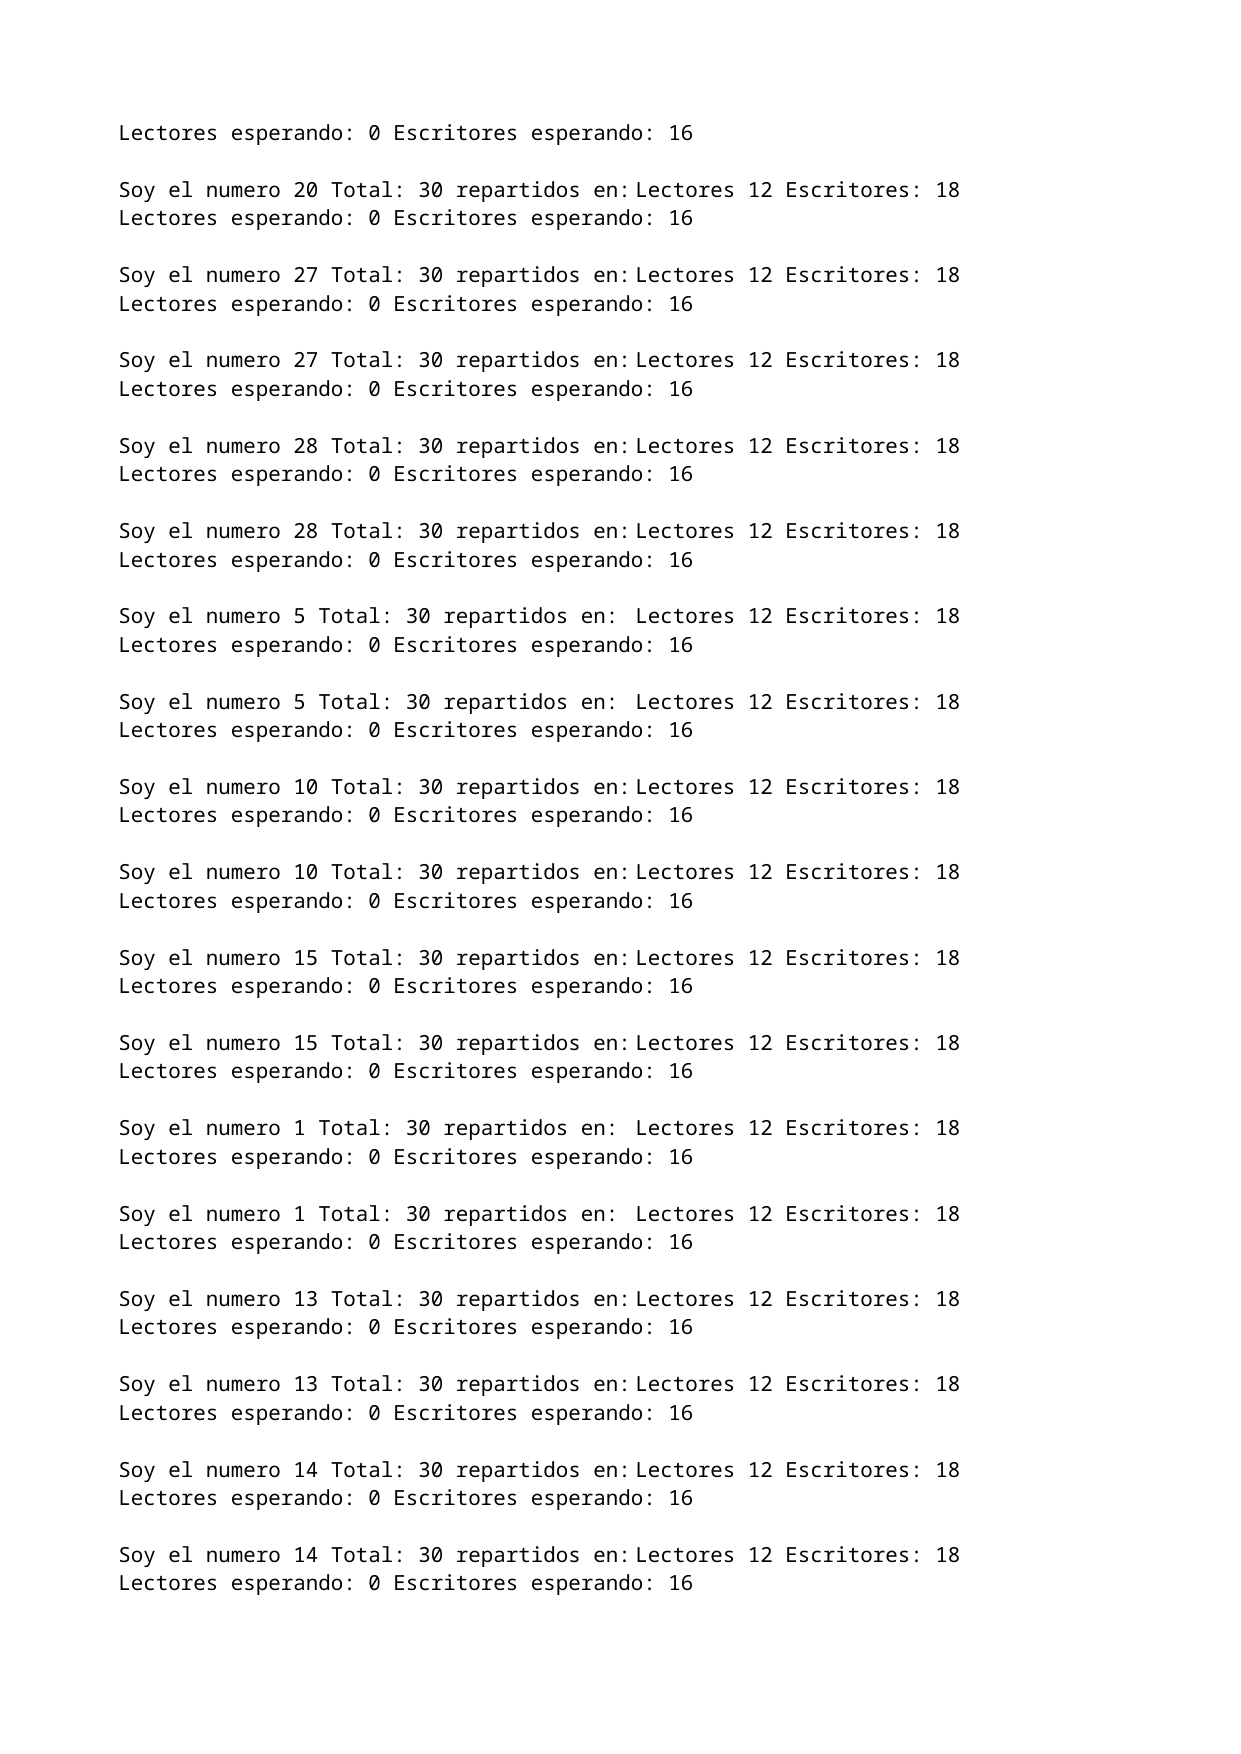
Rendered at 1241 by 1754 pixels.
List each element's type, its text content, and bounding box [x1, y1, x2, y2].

text Lectores esperando: 0 Escritores esperando: 16 [118, 715, 1122, 744]
text Lectores esperando: 0 Escritores esperando: 16 [118, 1398, 1122, 1426]
text Soy el numero 13 Total: 30 repartidos en: Lectores 12 Escritores: 18 [118, 1284, 1122, 1312]
text Soy el numero 28 Total: 30 repartidos en: Lectores 12 Escritores: 18 [118, 516, 1122, 545]
text Lectores esperando: 0 Escritores esperando: 16 [118, 374, 1122, 402]
text Lectores esperando: 0 Escritores esperando: 16 [118, 1483, 1122, 1512]
text Lectores esperando: 0 Escritores esperando: 16 [118, 545, 1122, 573]
text Soy el numero 20 Total: 30 repartidos en: Lectores 12 Escritores: 18 [118, 175, 1122, 203]
text Lectores esperando: 0 Escritores esperando: 16 [118, 203, 1122, 232]
text Lectores esperando: 0 Escritores esperando: 16 [118, 886, 1122, 914]
text Soy el numero 14 Total: 30 repartidos en: Lectores 12 Escritores: 18 [118, 1540, 1122, 1568]
text Lectores esperando: 0 Escritores esperando: 16 [118, 118, 1122, 147]
text Soy el numero 14 Total: 30 repartidos en: Lectores 12 Escritores: 18 [118, 1455, 1122, 1483]
text Soy el numero 10 Total: 30 repartidos en: Lectores 12 Escritores: 18 [118, 772, 1122, 801]
text Lectores esperando: 0 Escritores esperando: 16 [118, 1312, 1122, 1341]
text Lectores esperando: 0 Escritores esperando: 16 [118, 971, 1122, 1000]
text Lectores esperando: 0 Escritores esperando: 16 [118, 1227, 1122, 1256]
text Soy el numero 15 Total: 30 repartidos en: Lectores 12 Escritores: 18 [118, 1028, 1122, 1057]
text Soy el numero 15 Total: 30 repartidos en: Lectores 12 Escritores: 18 [118, 943, 1122, 971]
text Soy el numero 5 Total: 30 repartidos en: Lectores 12 Escritores: 18 [118, 687, 1122, 715]
text Soy el numero 10 Total: 30 repartidos en: Lectores 12 Escritores: 18 [118, 857, 1122, 886]
text Soy el numero 13 Total: 30 repartidos en: Lectores 12 Escritores: 18 [118, 1369, 1122, 1398]
text Lectores esperando: 0 Escritores esperando: 16 [118, 1057, 1122, 1085]
text Lectores esperando: 0 Escritores esperando: 16 [118, 1568, 1122, 1597]
text Lectores esperando: 0 Escritores esperando: 16 [118, 1142, 1122, 1170]
text Soy el numero 28 Total: 30 repartidos en: Lectores 12 Escritores: 18 [118, 431, 1122, 459]
text Soy el numero 27 Total: 30 repartidos en: Lectores 12 Escritores: 18 [118, 260, 1122, 289]
text Soy el numero 1 Total: 30 repartidos en: Lectores 12 Escritores: 18 [118, 1199, 1122, 1227]
text Lectores esperando: 0 Escritores esperando: 16 [118, 289, 1122, 317]
text Soy el numero 5 Total: 30 repartidos en: Lectores 12 Escritores: 18 [118, 602, 1122, 630]
text Lectores esperando: 0 Escritores esperando: 16 [118, 801, 1122, 829]
text Soy el numero 27 Total: 30 repartidos en: Lectores 12 Escritores: 18 [118, 346, 1122, 374]
text Lectores esperando: 0 Escritores esperando: 16 [118, 630, 1122, 658]
text Soy el numero 1 Total: 30 repartidos en: Lectores 12 Escritores: 18 [118, 1113, 1122, 1142]
text Lectores esperando: 0 Escritores esperando: 16 [118, 459, 1122, 488]
